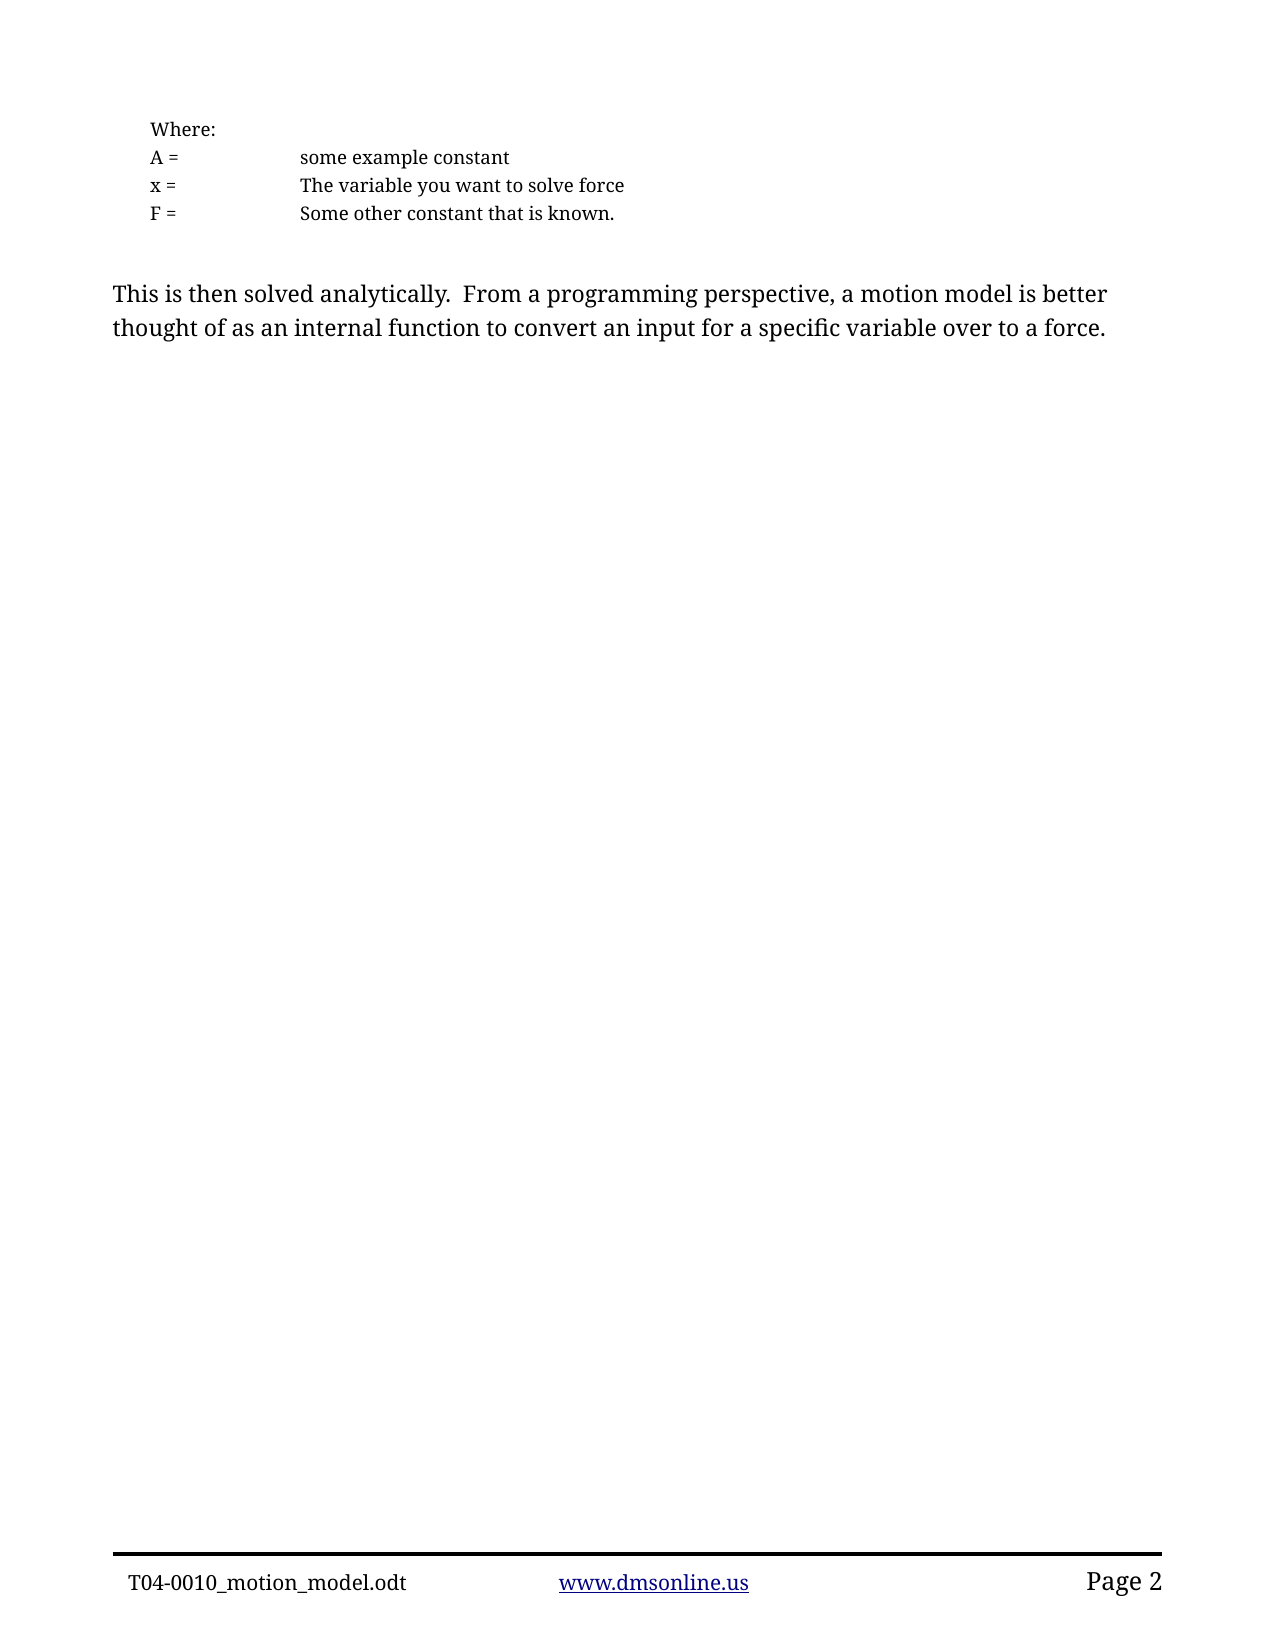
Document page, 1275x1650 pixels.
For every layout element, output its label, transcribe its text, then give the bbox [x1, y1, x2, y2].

text A = some example constant [150, 144, 1162, 170]
text Where: [150, 117, 1162, 142]
text This is then solved analytically. From a programming perspective, a motion model is better thought of as an internal function to convert an input for a specific variable over to a force. [112, 278, 1162, 344]
text x = The variable you want to solve force [150, 173, 1162, 198]
text F = Some other constant that is known. [150, 201, 1162, 226]
